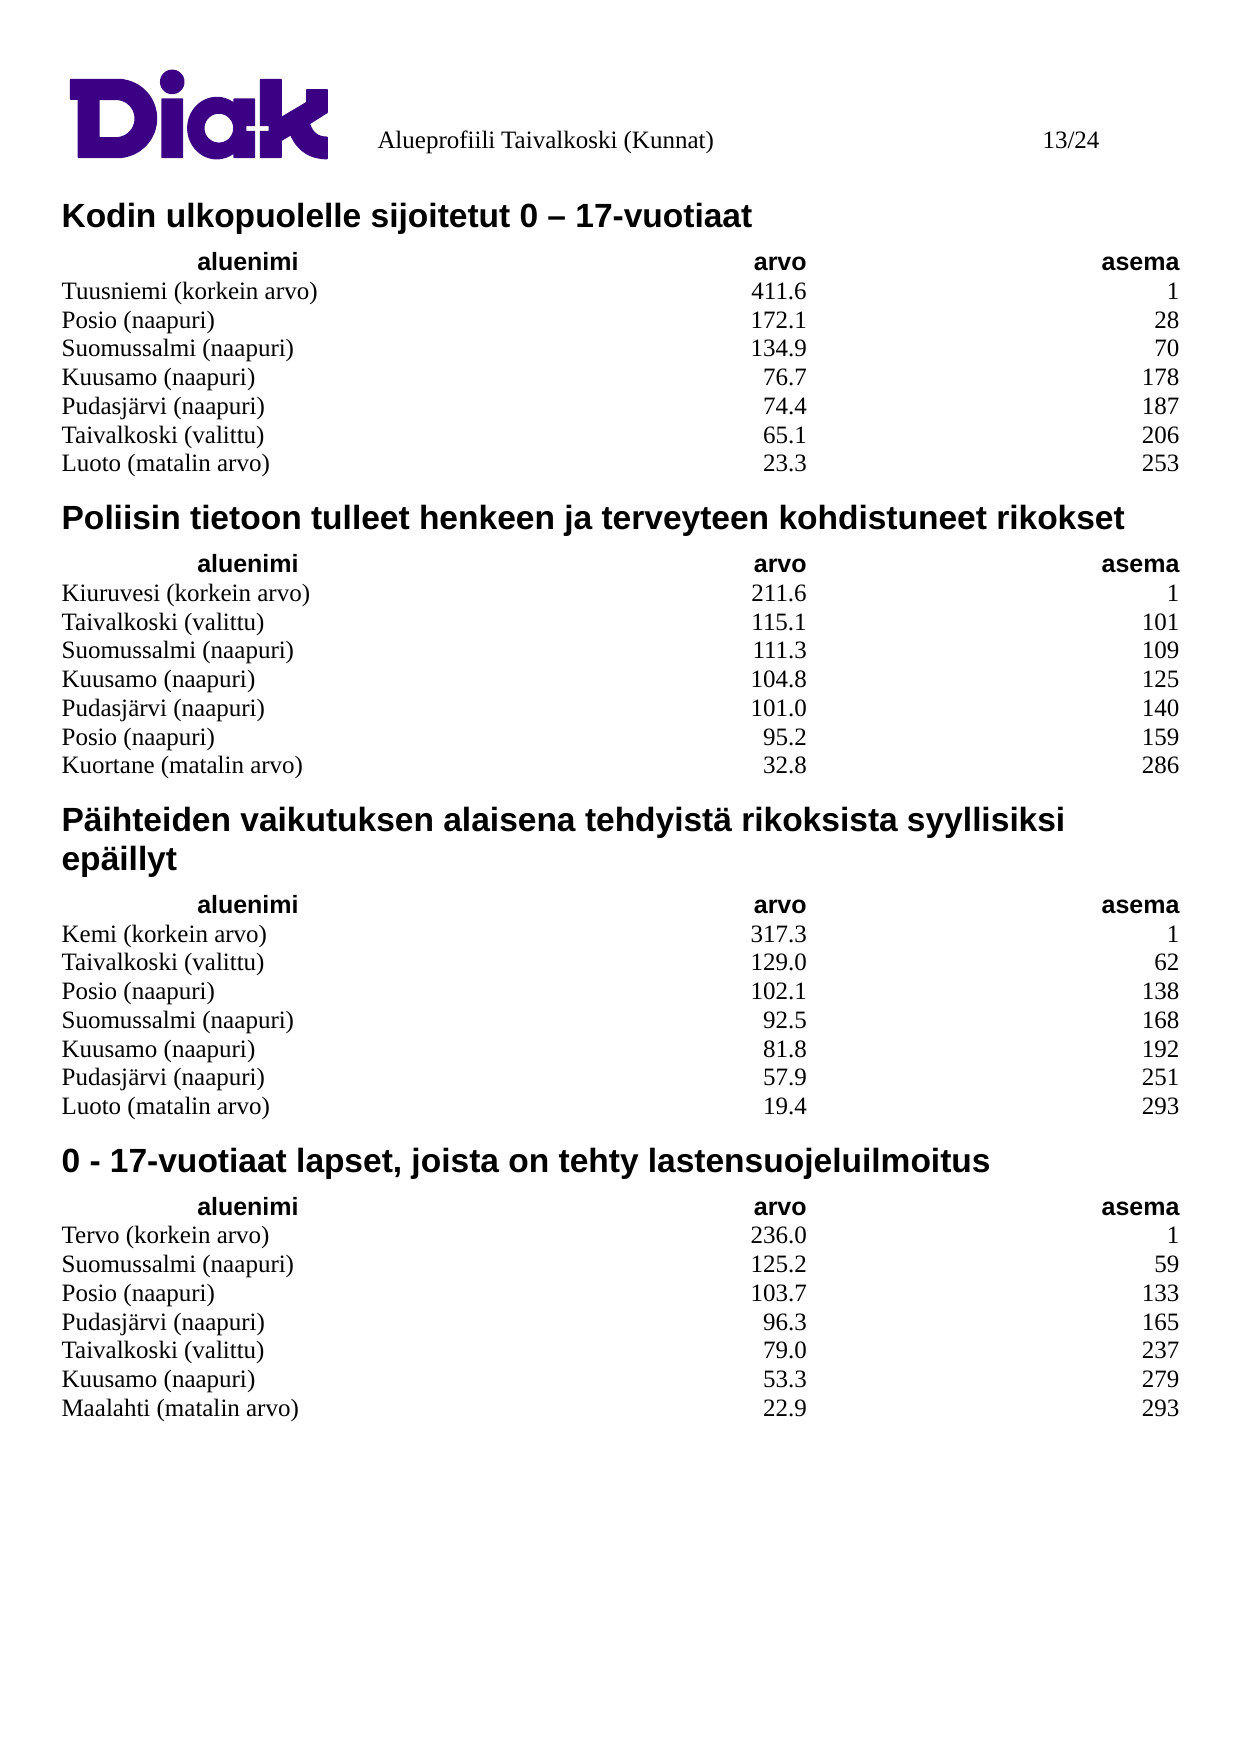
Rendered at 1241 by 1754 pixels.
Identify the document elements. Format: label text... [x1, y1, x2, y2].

table_cell 237 [806, 1336, 1179, 1364]
table_cell 70 [806, 334, 1179, 362]
table_cell Tuusniemi (korkein arvo) [61, 276, 434, 305]
table_cell 317.3 [434, 919, 806, 947]
table_cell Suomussalmi (naapuri) [61, 1005, 434, 1034]
table_cell Suomussalmi (naapuri) [61, 1249, 434, 1278]
table_cell 57.9 [434, 1063, 806, 1091]
table_cell 293 [806, 1091, 1179, 1120]
table_cell 28 [806, 305, 1179, 333]
table_cell 32.8 [434, 751, 806, 779]
table_cell Suomussalmi (naapuri) [61, 636, 434, 664]
table_cell Posio (naapuri) [61, 976, 434, 1005]
table_cell Pudasjärvi (naapuri) [61, 1307, 434, 1336]
table_cell Luoto (matalin arvo) [61, 1091, 434, 1120]
table_cell 101 [806, 607, 1179, 636]
table_cell Pudasjärvi (naapuri) [61, 1063, 434, 1091]
table_cell Posio (naapuri) [61, 1278, 434, 1307]
table_header arvo [434, 890, 806, 919]
table_cell 286 [806, 751, 1179, 779]
table_cell 125 [806, 664, 1179, 693]
table_cell 236.0 [434, 1221, 806, 1249]
table_cell 23.3 [434, 449, 806, 477]
table_header arvo [434, 1192, 806, 1221]
table_cell 293 [806, 1393, 1179, 1422]
table_header aluenimi [61, 1192, 434, 1221]
table_cell 92.5 [434, 1005, 806, 1034]
table_cell Taivalkoski (valittu) [61, 420, 434, 448]
table_cell Taivalkoski (valittu) [61, 1336, 434, 1364]
table_cell Maalahti (matalin arvo) [61, 1393, 434, 1422]
table_cell 62 [806, 948, 1179, 976]
table_cell 187 [806, 391, 1179, 420]
subtitle 0 - 17-vuotiaat lapset, joista on tehty lastensuojeluilmoitus [61, 1141, 1179, 1179]
table_cell Kuusamo (naapuri) [61, 1364, 434, 1393]
table_cell 81.8 [434, 1034, 806, 1062]
table_cell Kiuruvesi (korkein arvo) [61, 578, 434, 607]
table_cell 101.0 [434, 693, 806, 722]
table_cell Taivalkoski (valittu) [61, 948, 434, 976]
subtitle Kodin ulkopuolelle sijoitetut 0 – 17-vuotiaat [61, 196, 1179, 235]
table_cell 251 [806, 1063, 1179, 1091]
table_cell 411.6 [434, 276, 806, 305]
table_cell 1 [806, 919, 1179, 947]
table_cell Posio (naapuri) [61, 305, 434, 333]
subtitle Päihteiden vaikutuksen alaisena tehdyistä rikoksista syyllisiksi epäillyt [61, 800, 1179, 877]
table_cell 115.1 [434, 607, 806, 636]
table_cell Tervo (korkein arvo) [61, 1221, 434, 1249]
table_cell Suomussalmi (naapuri) [61, 334, 434, 362]
table_cell Kemi (korkein arvo) [61, 919, 434, 947]
table_cell 192 [806, 1034, 1179, 1062]
table_cell 133 [806, 1278, 1179, 1307]
table_cell 79.0 [434, 1336, 806, 1364]
table_cell 76.7 [434, 362, 806, 391]
table_cell 206 [806, 420, 1179, 448]
table_cell 53.3 [434, 1364, 806, 1393]
table_cell 1 [806, 578, 1179, 607]
table_cell 1 [806, 1221, 1179, 1249]
table_header arvo [434, 549, 806, 578]
table_cell 159 [806, 722, 1179, 751]
table_header asema [806, 549, 1179, 578]
table_cell Kuusamo (naapuri) [61, 664, 434, 693]
table_cell Pudasjärvi (naapuri) [61, 693, 434, 722]
table_cell 165 [806, 1307, 1179, 1336]
table_header asema [806, 247, 1179, 276]
table_cell 102.1 [434, 976, 806, 1005]
table_cell 59 [806, 1249, 1179, 1278]
table_header aluenimi [61, 890, 434, 919]
table_cell 279 [806, 1364, 1179, 1393]
table_cell 134.9 [434, 334, 806, 362]
table_header asema [806, 1192, 1179, 1221]
table_cell 103.7 [434, 1278, 806, 1307]
table_cell 168 [806, 1005, 1179, 1034]
table_cell Pudasjärvi (naapuri) [61, 391, 434, 420]
table_cell 140 [806, 693, 1179, 722]
table_cell 125.2 [434, 1249, 806, 1278]
table_cell 178 [806, 362, 1179, 391]
table_cell 74.4 [434, 391, 806, 420]
table_cell Taivalkoski (valittu) [61, 607, 434, 636]
table_cell 138 [806, 976, 1179, 1005]
table_cell 104.8 [434, 664, 806, 693]
table_cell 253 [806, 449, 1179, 477]
table_cell Kuusamo (naapuri) [61, 1034, 434, 1062]
subtitle Poliisin tietoon tulleet henkeen ja terveyteen kohdistuneet rikokset [61, 498, 1179, 537]
table_cell 22.9 [434, 1393, 806, 1422]
table_header aluenimi [61, 549, 434, 578]
table_cell 109 [806, 636, 1179, 664]
table_header arvo [434, 247, 806, 276]
table_cell 95.2 [434, 722, 806, 751]
table_cell Posio (naapuri) [61, 722, 434, 751]
table_cell 111.3 [434, 636, 806, 664]
table_cell 19.4 [434, 1091, 806, 1120]
table_cell 211.6 [434, 578, 806, 607]
table_cell Luoto (matalin arvo) [61, 449, 434, 477]
table_cell Kuortane (matalin arvo) [61, 751, 434, 779]
table_header asema [806, 890, 1179, 919]
table_header aluenimi [61, 247, 434, 276]
table_cell 65.1 [434, 420, 806, 448]
table_cell 1 [806, 276, 1179, 305]
table_cell 96.3 [434, 1307, 806, 1336]
table_cell Kuusamo (naapuri) [61, 362, 434, 391]
table_cell 129.0 [434, 948, 806, 976]
table_cell 172.1 [434, 305, 806, 333]
